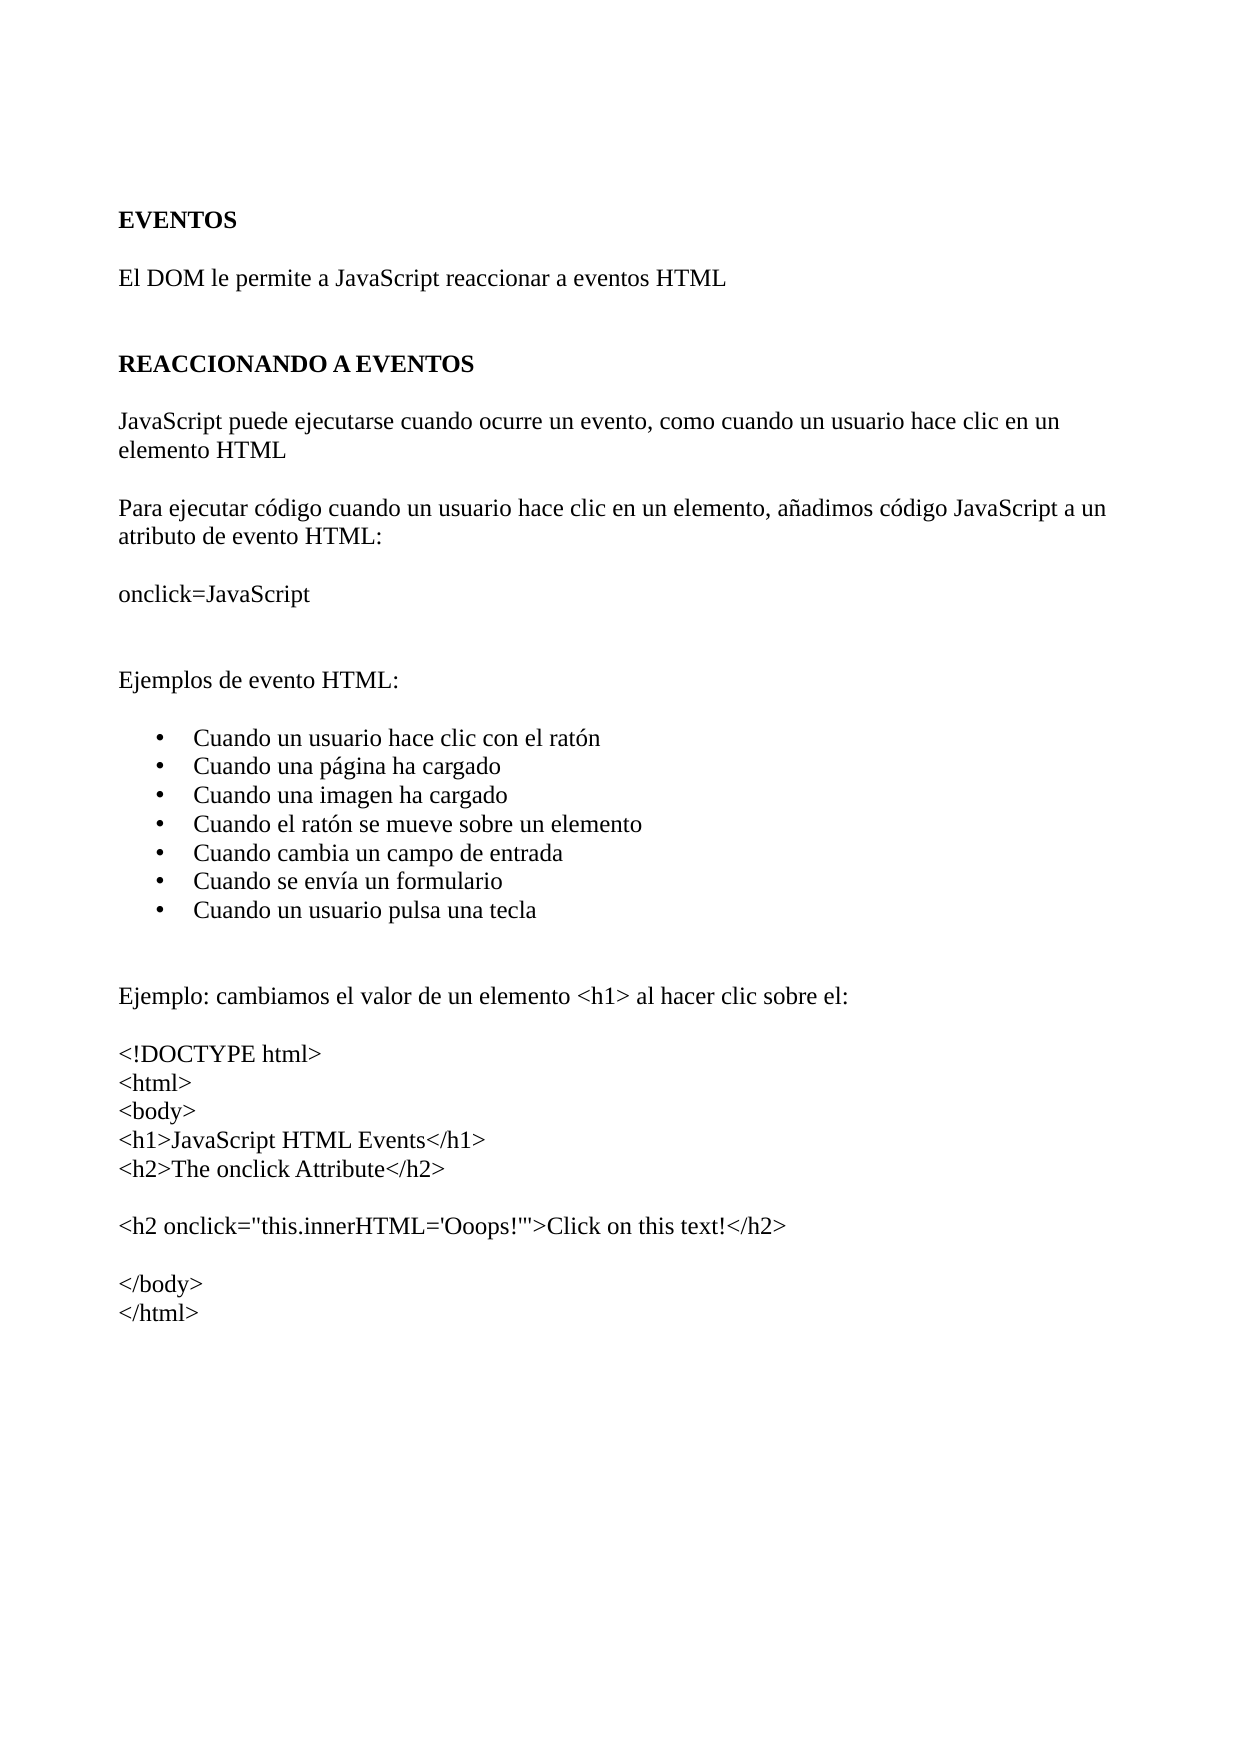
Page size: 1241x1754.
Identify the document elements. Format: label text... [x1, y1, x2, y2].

text JavaScript puede ejecutarse cuando ocurre un evento, como cuando un usuario hace clic en un elemento HTML [118, 406, 1122, 464]
list Cuando un usuario hace clic con el ratón [156, 723, 1122, 751]
text </body> [118, 1269, 1122, 1298]
list Cuando se envía un formulario [156, 866, 1122, 895]
list Cuando una página ha cargado [156, 751, 1122, 780]
text <h2>The onclick Attribute</h2> [118, 1154, 1122, 1183]
text Ejemplo: cambiamos el valor de un elemento <h1> al hacer clic sobre el: [118, 981, 1122, 1010]
text REACCIONANDO A EVENTOS [118, 349, 1122, 378]
text <html> [118, 1068, 1122, 1096]
text <!DOCTYPE html> [118, 1039, 1122, 1068]
text Para ejecutar código cuando un usuario hace clic en un elemento, añadimos código JavaScript a un atributo de evento HTML: [118, 464, 1122, 550]
list Cuando un usuario pulsa una tecla [156, 895, 1122, 924]
list Cuando el ratón se mueve sobre un elemento [156, 809, 1122, 838]
text onclick=JavaScript [118, 579, 1122, 608]
text <h2 onclick="this.innerHTML='Ooops!'">Click on this text!</h2> [118, 1211, 1122, 1240]
text <h1>JavaScript HTML Events</h1> [118, 1125, 1122, 1154]
text EVENTOS [118, 205, 1122, 234]
text Ejemplos de evento HTML: [118, 665, 1122, 694]
text El DOM le permite a JavaScript reaccionar a eventos HTML [118, 263, 1122, 291]
list Cuando cambia un campo de entrada [156, 838, 1122, 866]
text <body> [118, 1096, 1122, 1125]
list Cuando una imagen ha cargado [156, 780, 1122, 809]
text </html> [118, 1298, 1122, 1326]
